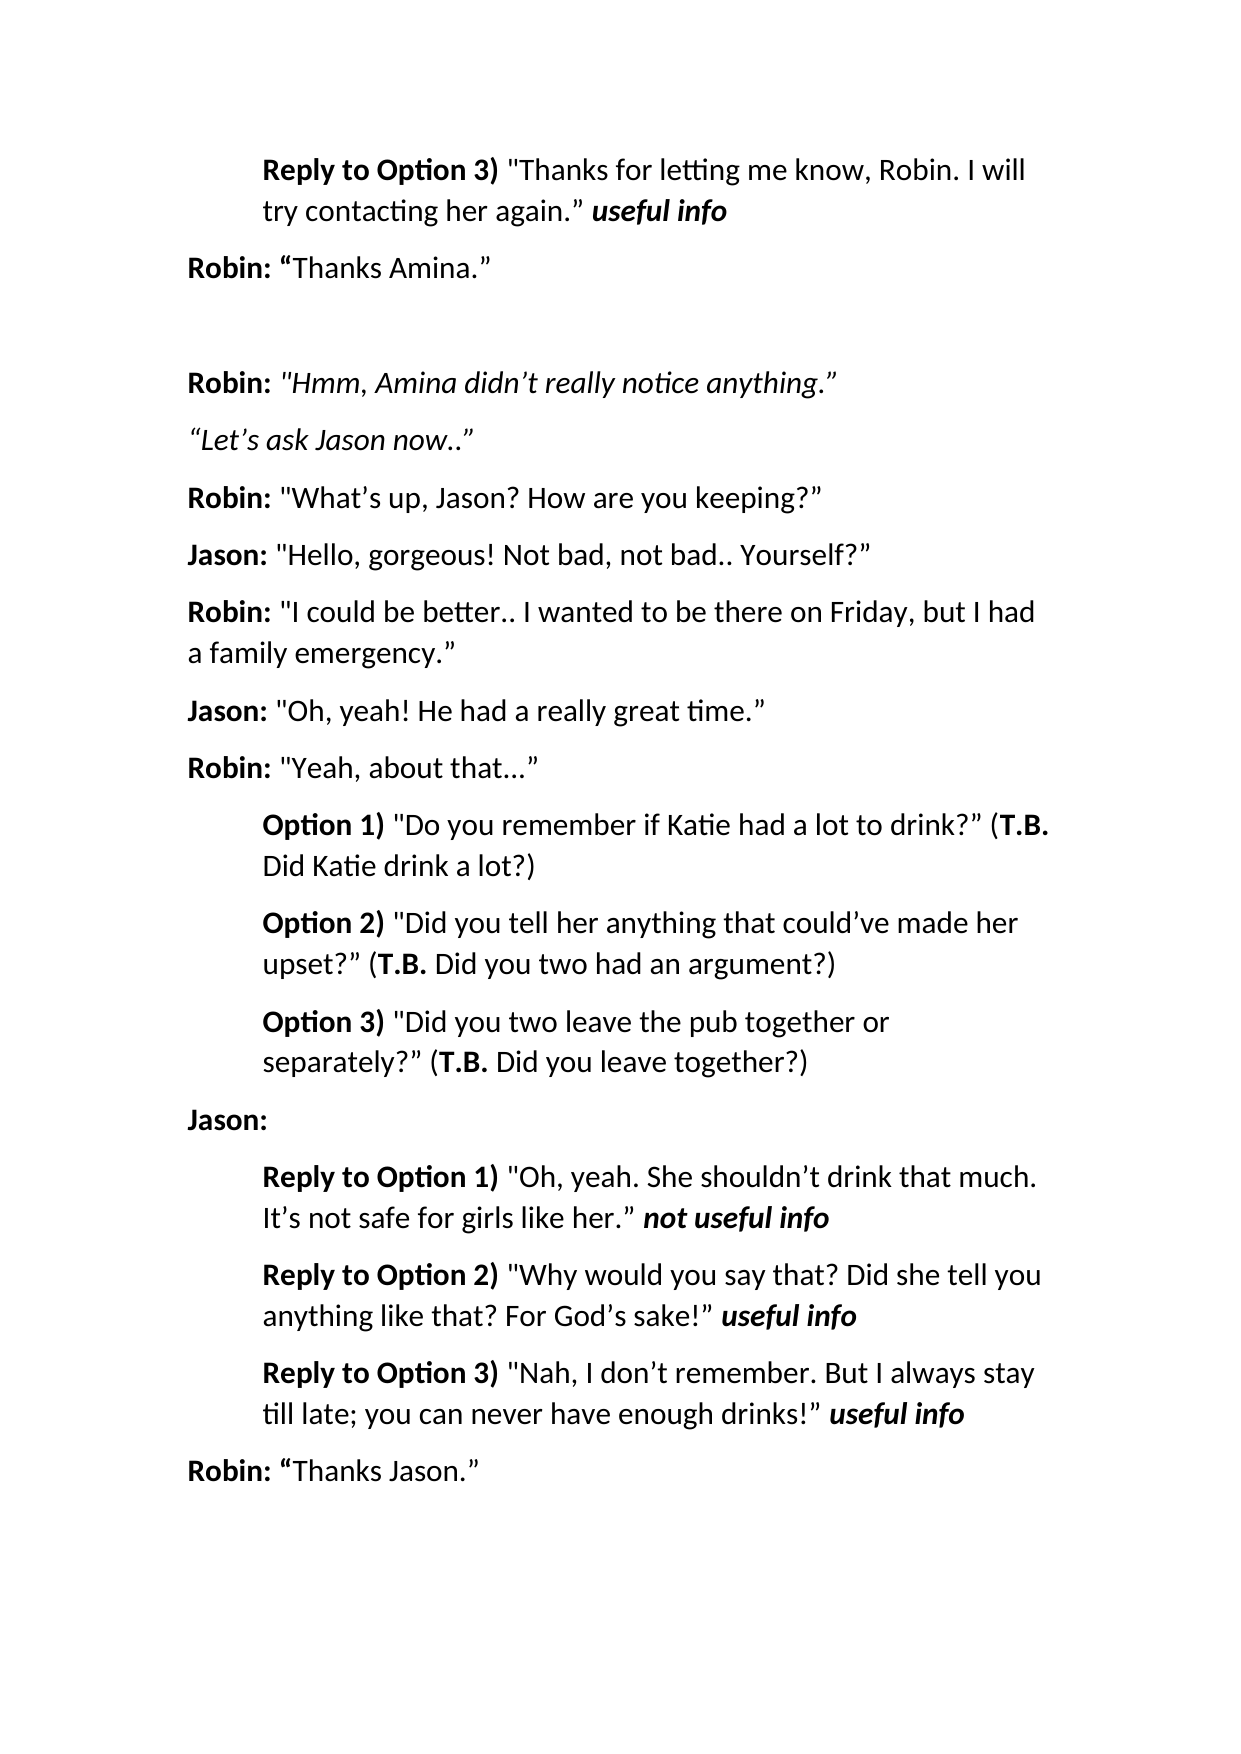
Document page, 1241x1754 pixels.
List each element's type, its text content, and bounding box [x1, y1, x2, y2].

text Reply to Option 3) "Thanks for letting me know, Robin. I will try contacting her again.” useful info [262, 150, 1053, 229]
text Robin: "Yeah, about that...” [187, 748, 1053, 786]
text Robin: "I could be better.. I wanted to be there on Friday, but I had a family emergency.” [187, 592, 1053, 671]
text Jason: "Hello, gorgeous! Not bad, not bad.. Yourself?” [187, 535, 1053, 573]
text Robin: "What’s up, Jason? How are you keeping?” [187, 478, 1053, 516]
text Option 3) "Did you two leave the pub together or separately?” (T.B. Did you leave together?) [262, 1002, 1053, 1081]
text Jason: [187, 1100, 1053, 1138]
text Jason: "Oh, yeah! He had a really great time.” [187, 691, 1053, 729]
text Reply to Option 2) "Why would you say that? Did she tell you anything like that? For God’s sake!” useful info [262, 1255, 1053, 1334]
text “Let’s ask Jason now..” [187, 420, 1053, 458]
text Robin: "Hmm, Amina didn’t really notice anything.” [187, 363, 1053, 401]
text Option 2) "Did you tell her anything that could’ve made her upset?” (T.B. Did you two had an argument?) [262, 903, 1053, 982]
text Reply to Option 1) "Oh, yeah. She shouldn’t drink that much. It’s not safe for girls like her.” not useful info [262, 1157, 1053, 1236]
text Robin: “Thanks Jason.” [187, 1452, 1053, 1490]
text Option 1) "Do you remember if Katie had a lot to drink?” (T.B. Did Katie drink a lot?) [262, 805, 1053, 884]
text Reply to Option 3) "Nah, I don’t remember. But I always stay till late; you can never have enough drinks!” useful info [262, 1353, 1053, 1432]
text Robin: “Thanks Amina.” [187, 248, 1053, 286]
